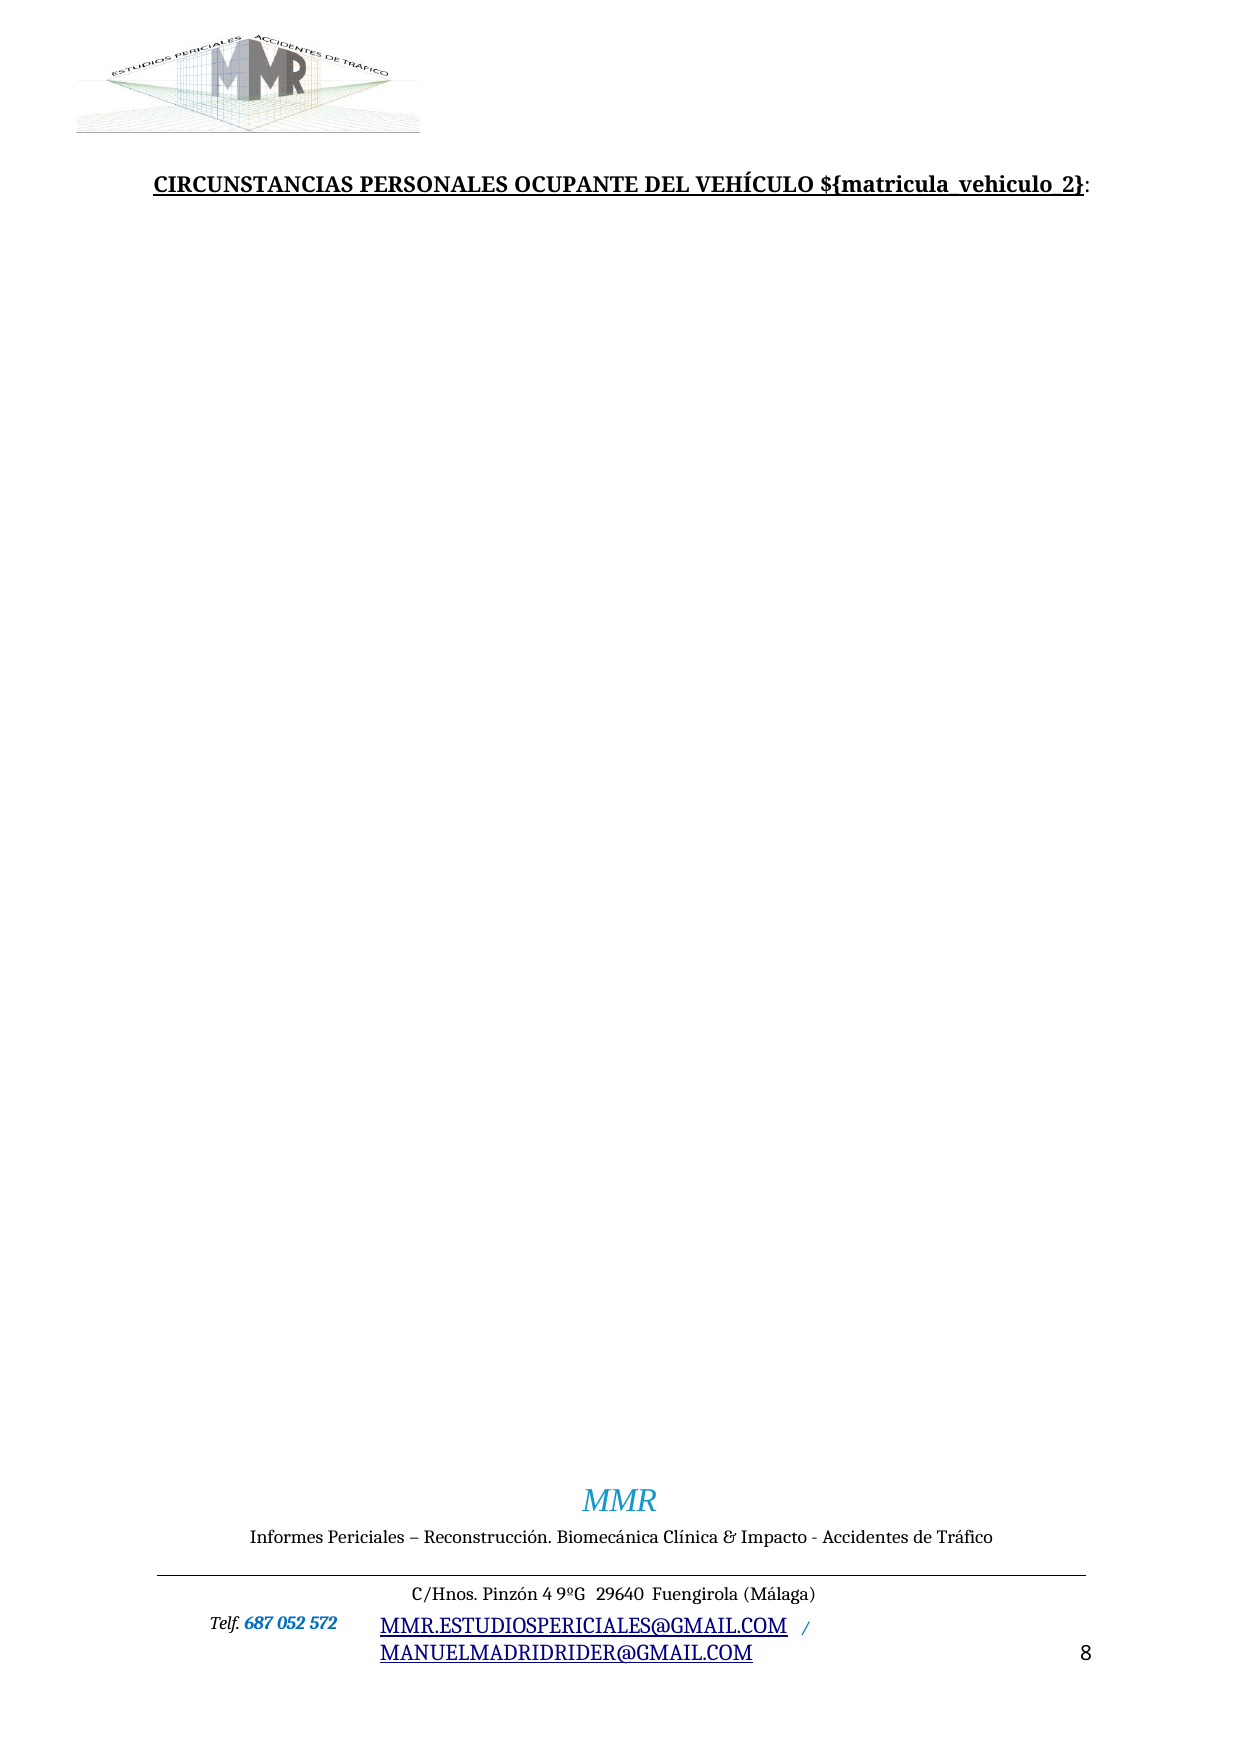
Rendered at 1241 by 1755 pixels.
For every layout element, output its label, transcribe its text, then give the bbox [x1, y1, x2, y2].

text CIRCUNSTANCIAS PERSONALES OCUPANTE DEL VEHÍCULO ${matricula_vehiculo_2}: [134, 169, 1109, 199]
